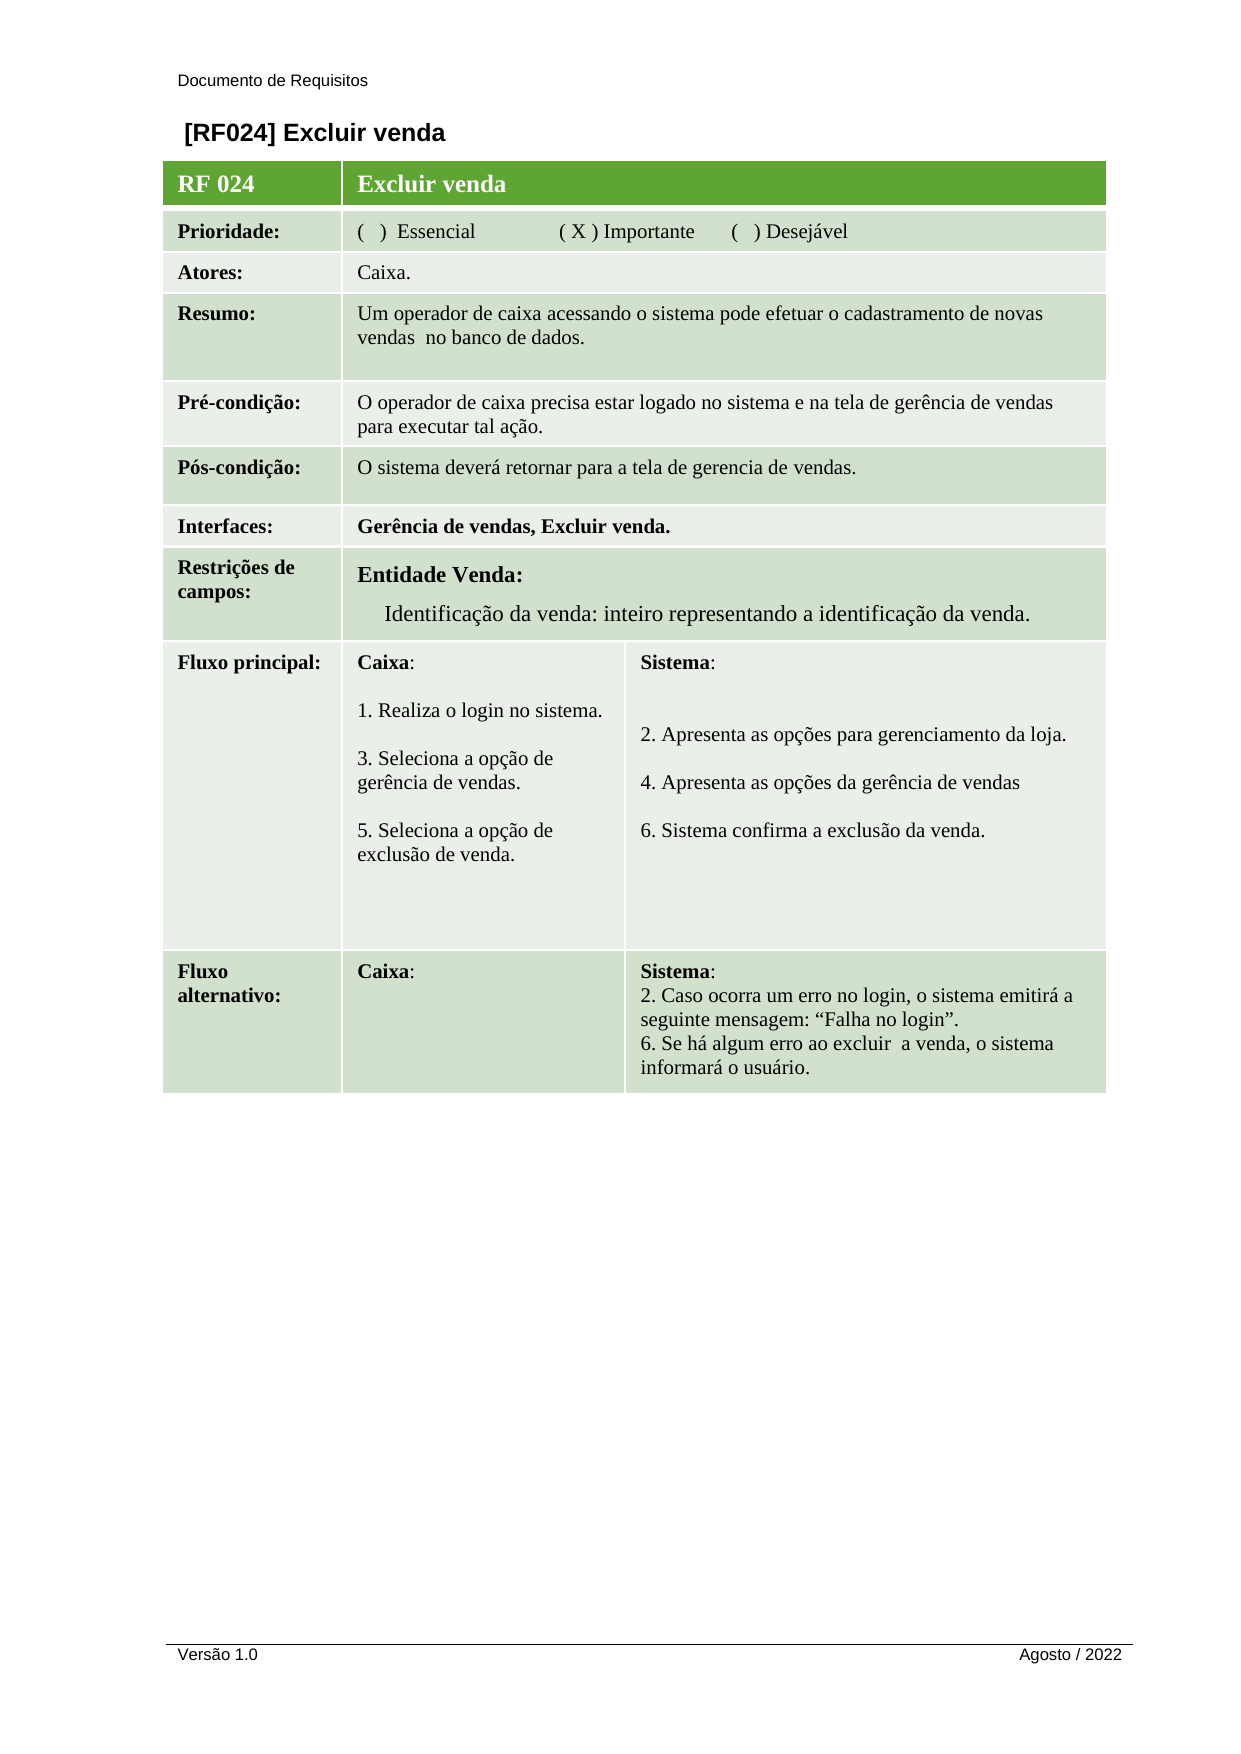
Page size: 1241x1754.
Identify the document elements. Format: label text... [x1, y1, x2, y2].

table_cell Prioridade: [163, 211, 341, 251]
table_cell Resumo: [163, 294, 341, 380]
table_cell O operador de caixa precisa estar logado no sistema e na tela de gerência de vendas para executar tal ação. [343, 382, 1106, 445]
table_cell Interfaces: [163, 506, 341, 545]
table_cell Entidade Venda: Identificação da venda: inteiro representando a identificação da venda. [343, 548, 1106, 640]
table_cell ( ) Essencial ( X ) Importante ( ) Desejável [343, 211, 1106, 251]
table_cell Sistema: 2. Apresenta as opções para gerenciamento da loja. 4. Apresenta as opções da gerência de vendas 6. Sistema confirma a exclusão da venda. [626, 642, 1106, 949]
table_cell Fluxo alternativo: [163, 951, 341, 1093]
table_cell Caixa: 1. Realiza o login no sistema. 3. Seleciona a opção de gerência de vendas. 5. Seleciona a opção de exclusão de venda. [343, 642, 624, 949]
table_cell Caixa. [343, 253, 1106, 292]
table_header RF 024 [163, 161, 341, 205]
table_cell Restrições de campos: [163, 548, 341, 640]
table_cell Fluxo principal: [163, 642, 341, 949]
table_cell O sistema deverá retornar para a tela de gerencia de vendas. [343, 447, 1106, 504]
table_cell Pré-condição: [163, 382, 341, 445]
table_cell Sistema: 2. Caso ocorra um erro no login, o sistema emitirá a seguinte mensagem: “Falha no login”. 6. Se há algum erro ao excluir a venda, o sistema informará o usuário. [626, 951, 1106, 1093]
table_cell Pós-condição: [163, 447, 341, 504]
table_cell Um operador de caixa acessando o sistema pode efetuar o cadastramento de novas vendas no banco de dados. [343, 294, 1106, 380]
text [RF024] Excluir venda [177, 118, 1063, 147]
table_cell Caixa: [343, 951, 624, 1093]
table_cell Gerência de vendas, Excluir venda. [343, 506, 1106, 545]
table_header Excluir venda [343, 161, 1106, 205]
table_cell Atores: [163, 253, 341, 292]
